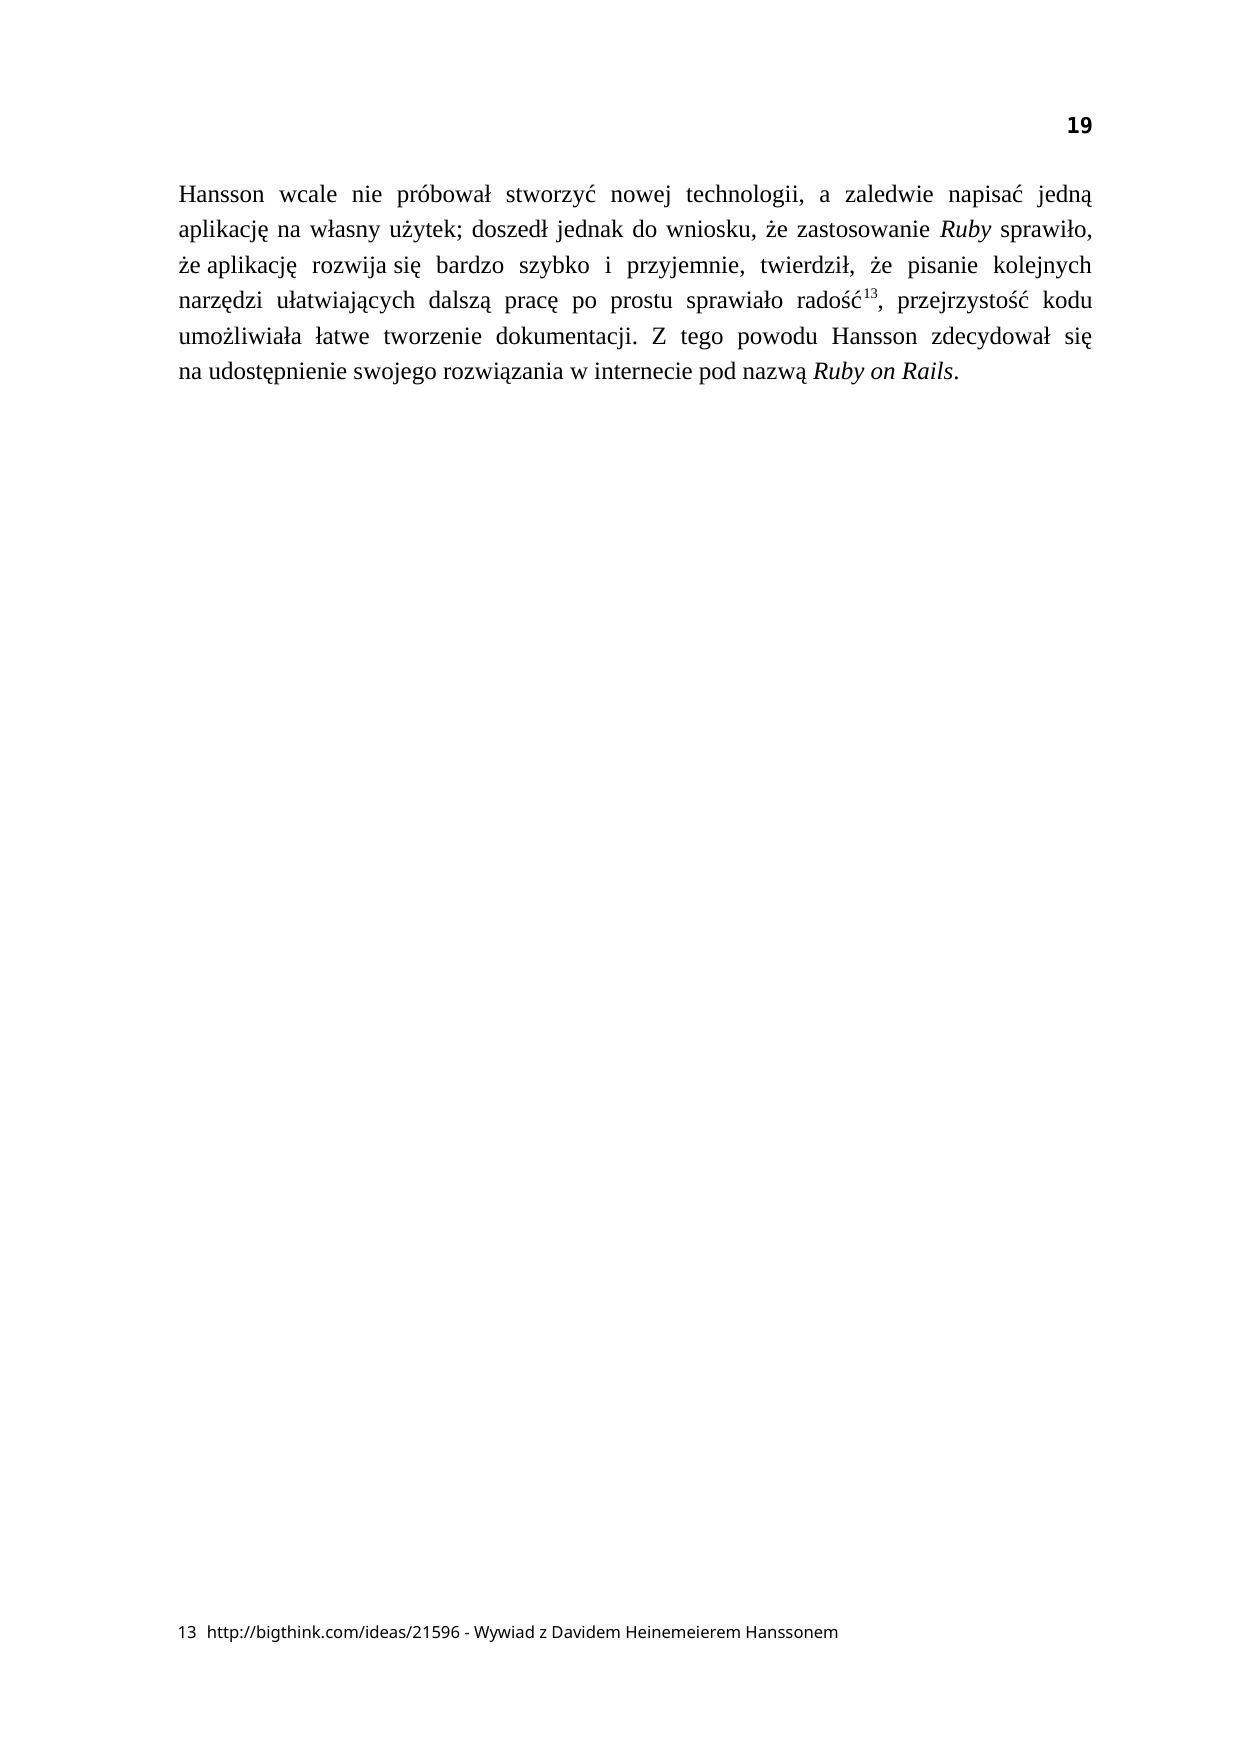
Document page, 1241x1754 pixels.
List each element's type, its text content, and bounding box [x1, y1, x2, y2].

text Hansson wcale nie próbował stworzyć nowej technologii, a zaledwie napisać jedną aplikację na własny użytek; doszedł jednak do wniosku, że zastosowanie Ruby sprawiło, że aplikację rozwija się bardzo szybko i przyjemnie, twierdził, że pisanie kolejnych narzędzi ułatwiających dalszą pracę po prostu sprawiało radość, przejrzystość kodu umożliwiała łatwe tworzenie dokumentacji. Z tego powodu Hansson zdecydował się na udostępnienie swojego rozwiązania w internecie pod nazwą Ruby on Rails. [178, 174, 1093, 387]
text http://bigthink.com/ideas/21596 - Wywiad z Davidem Heinemeierem Hanssonem [177, 1621, 1093, 1643]
